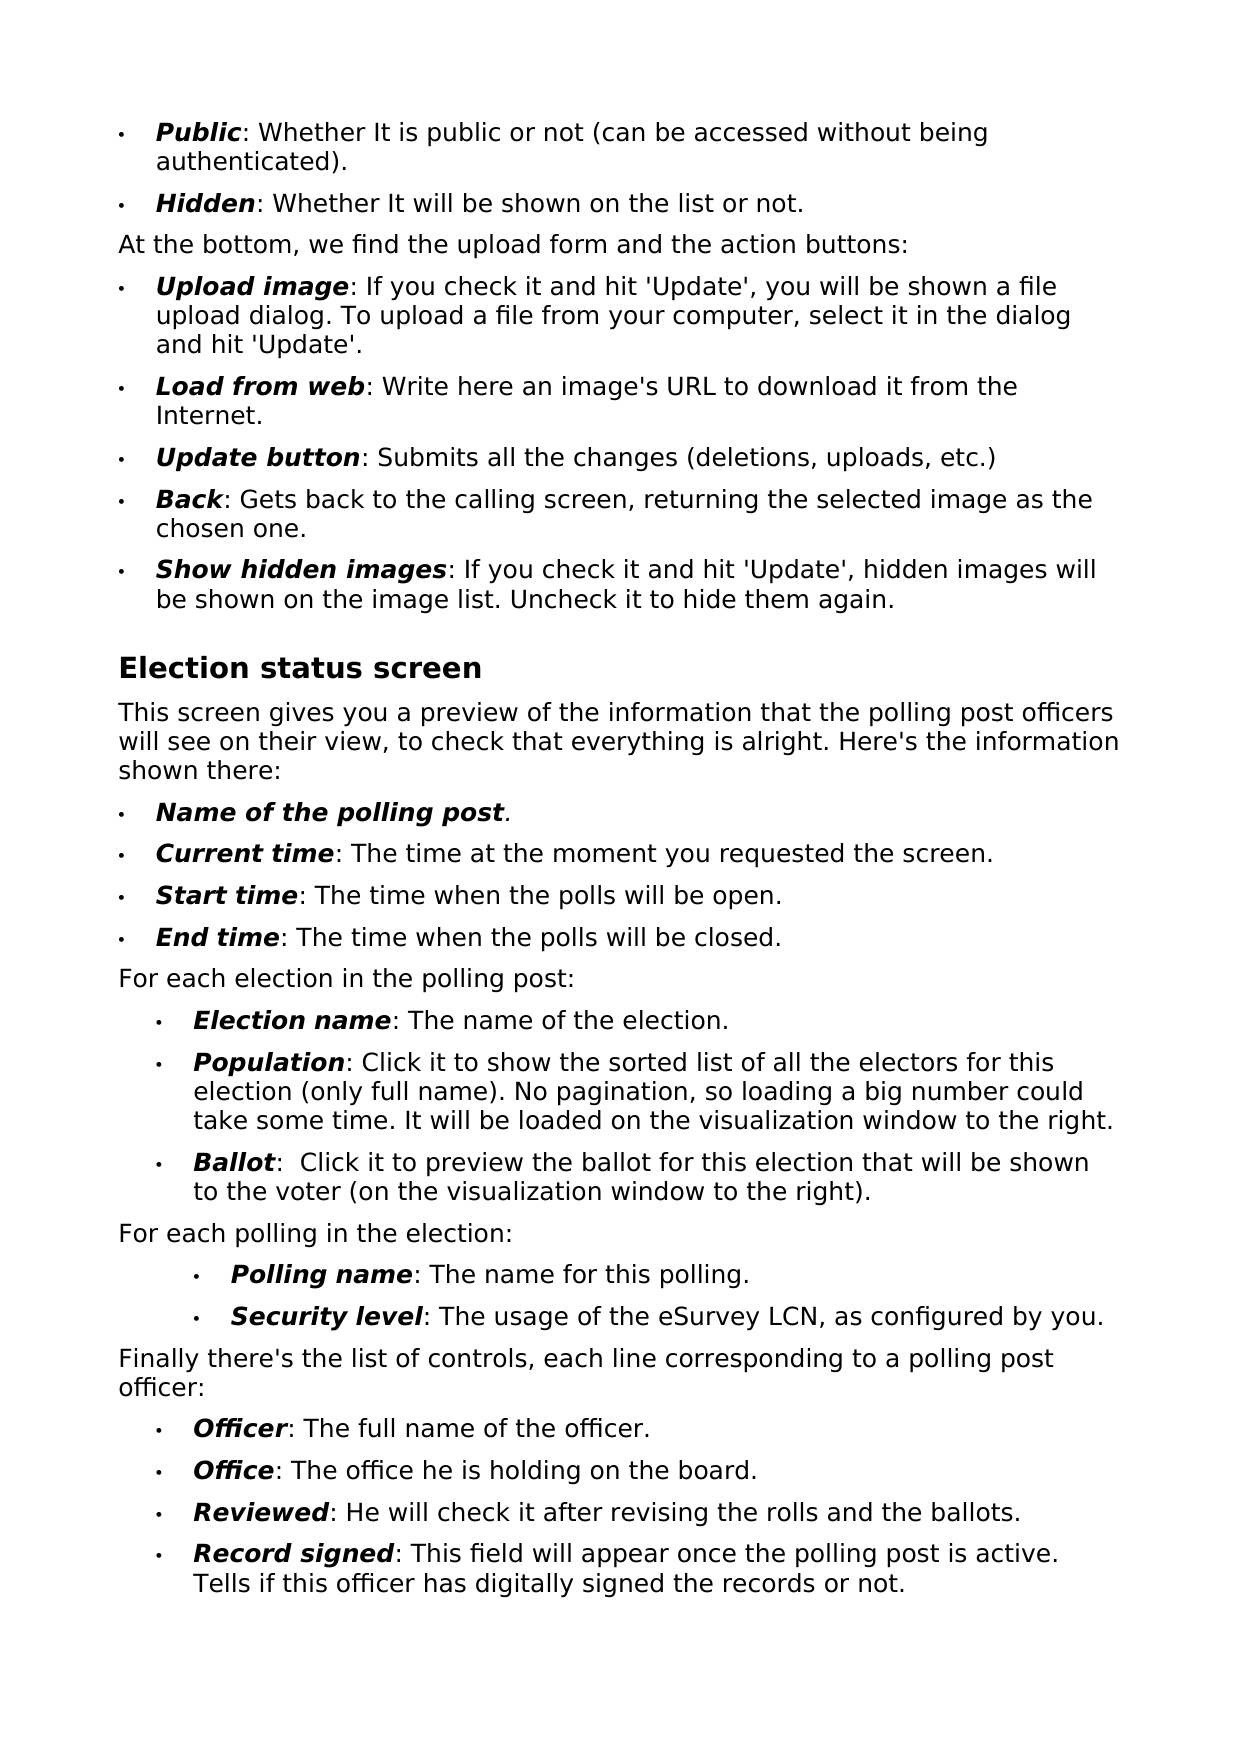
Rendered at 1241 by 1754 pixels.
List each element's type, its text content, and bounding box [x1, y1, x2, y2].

list Ballot: Click it to preview the ballot for this election that will be shown to the voter (on the visualization window to the right). [156, 1148, 1122, 1206]
text For each polling in the election: [118, 1219, 1122, 1248]
subtitle Election status screen [118, 651, 1122, 685]
list Start time: The time when the polls will be open. [118, 881, 1122, 910]
list Office: The office he is holding on the board. [156, 1456, 1122, 1485]
list Record signed: This field will appear once the polling post is active. Tells if this officer has digitally signed the records or not. [156, 1539, 1122, 1598]
list Polling name: The name for this polling. [193, 1260, 1122, 1289]
list Show hidden images: If you check it and hit 'Update', hidden images will be shown on the image list. Uncheck it to hide them again. [118, 556, 1122, 614]
list Upload image: If you check it and hit 'Update', you will be shown a file upload dialog. To upload a file from your computer, select it in the dialog and hit 'Update'. [118, 272, 1122, 360]
list Population: Click it to show the sorted list of all the electors for this election (only full name). No pagination, so loading a big number could take some time. It will be loaded on the visualization window to the right. [156, 1048, 1122, 1135]
text Finally there's the list of controls, each line corresponding to a polling post officer: [118, 1344, 1122, 1402]
list Election name: The name of the election. [156, 1006, 1122, 1035]
list Update button: Submits all the changes (deletions, uploads, etc.) [118, 443, 1122, 472]
list Reviewed: He will check it after revising the rolls and the ballots. [156, 1498, 1122, 1527]
list Officer: The full name of the officer. [156, 1414, 1122, 1444]
text This screen gives you a preview of the information that the polling post officers will see on their view, to check that everything is alright. Here's the information shown there: [118, 698, 1122, 785]
list Name of the polling post. [118, 798, 1122, 827]
list Security level: The usage of the eSurvey LCN, as configured by you. [193, 1302, 1122, 1331]
text For each election in the polling post: [118, 964, 1122, 994]
list Back: Gets back to the calling screen, returning the selected image as the chosen one. [118, 485, 1122, 543]
list Hidden: Whether It will be shown on the list or not. [118, 189, 1122, 218]
list Load from web: Write here an image's URL to download it from the Internet. [118, 372, 1122, 431]
list End time: The time when the polls will be closed. [118, 923, 1122, 952]
text At the bottom, we find the upload form and the action buttons: [118, 231, 1122, 260]
list Public: Whether It is public or not (can be accessed without being authenticated). [118, 118, 1122, 176]
list Current time: The time at the moment you requested the screen. [118, 839, 1122, 869]
